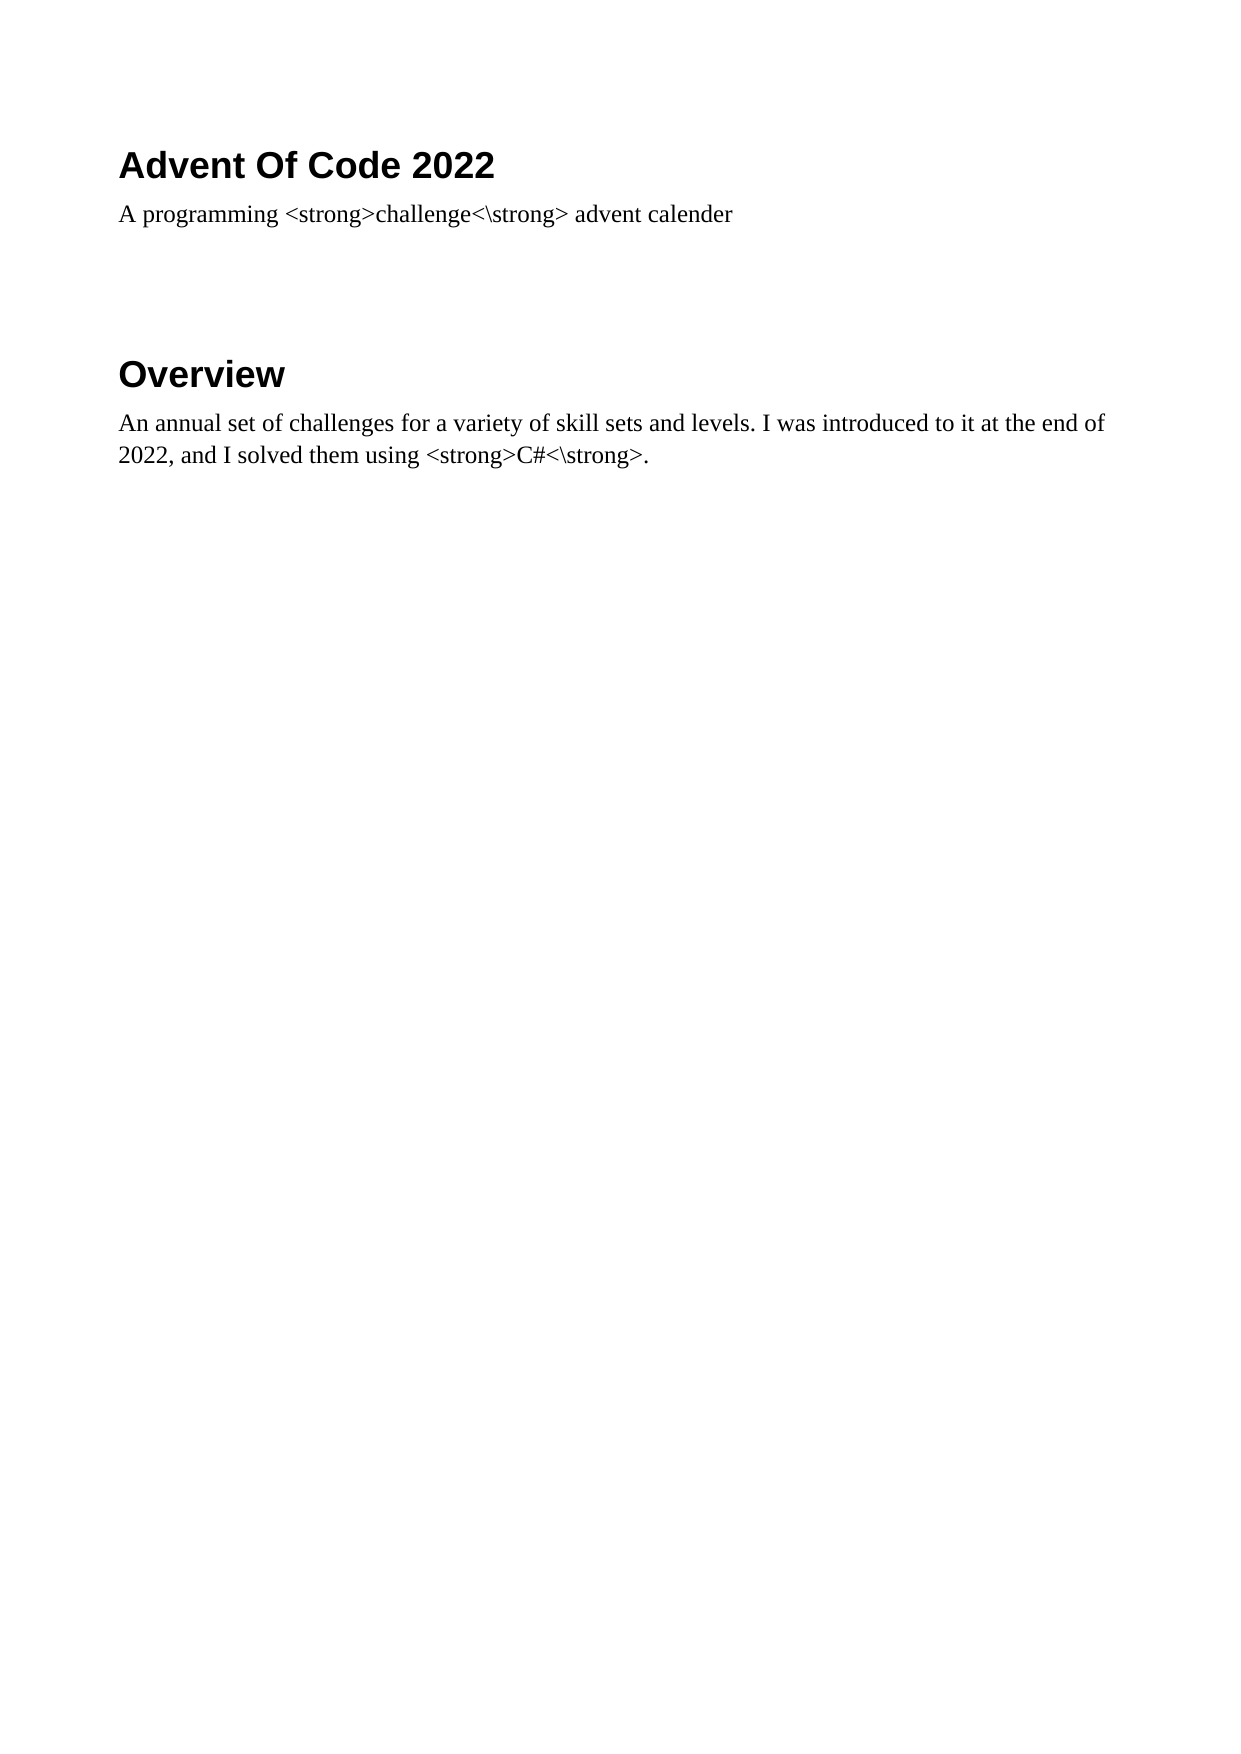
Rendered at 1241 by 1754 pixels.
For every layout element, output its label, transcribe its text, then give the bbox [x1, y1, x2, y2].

subtitle Overview [118, 352, 1122, 395]
text A programming <strong>challenge<\strong> advent calender [118, 199, 1122, 227]
text An annual set of challenges for a variety of skill sets and levels. I was introduced to it at the end of 2022, and I solved them using <strong>C#<\strong>. [118, 408, 1122, 469]
subtitle Advent Of Code 2022 [118, 143, 1122, 186]
